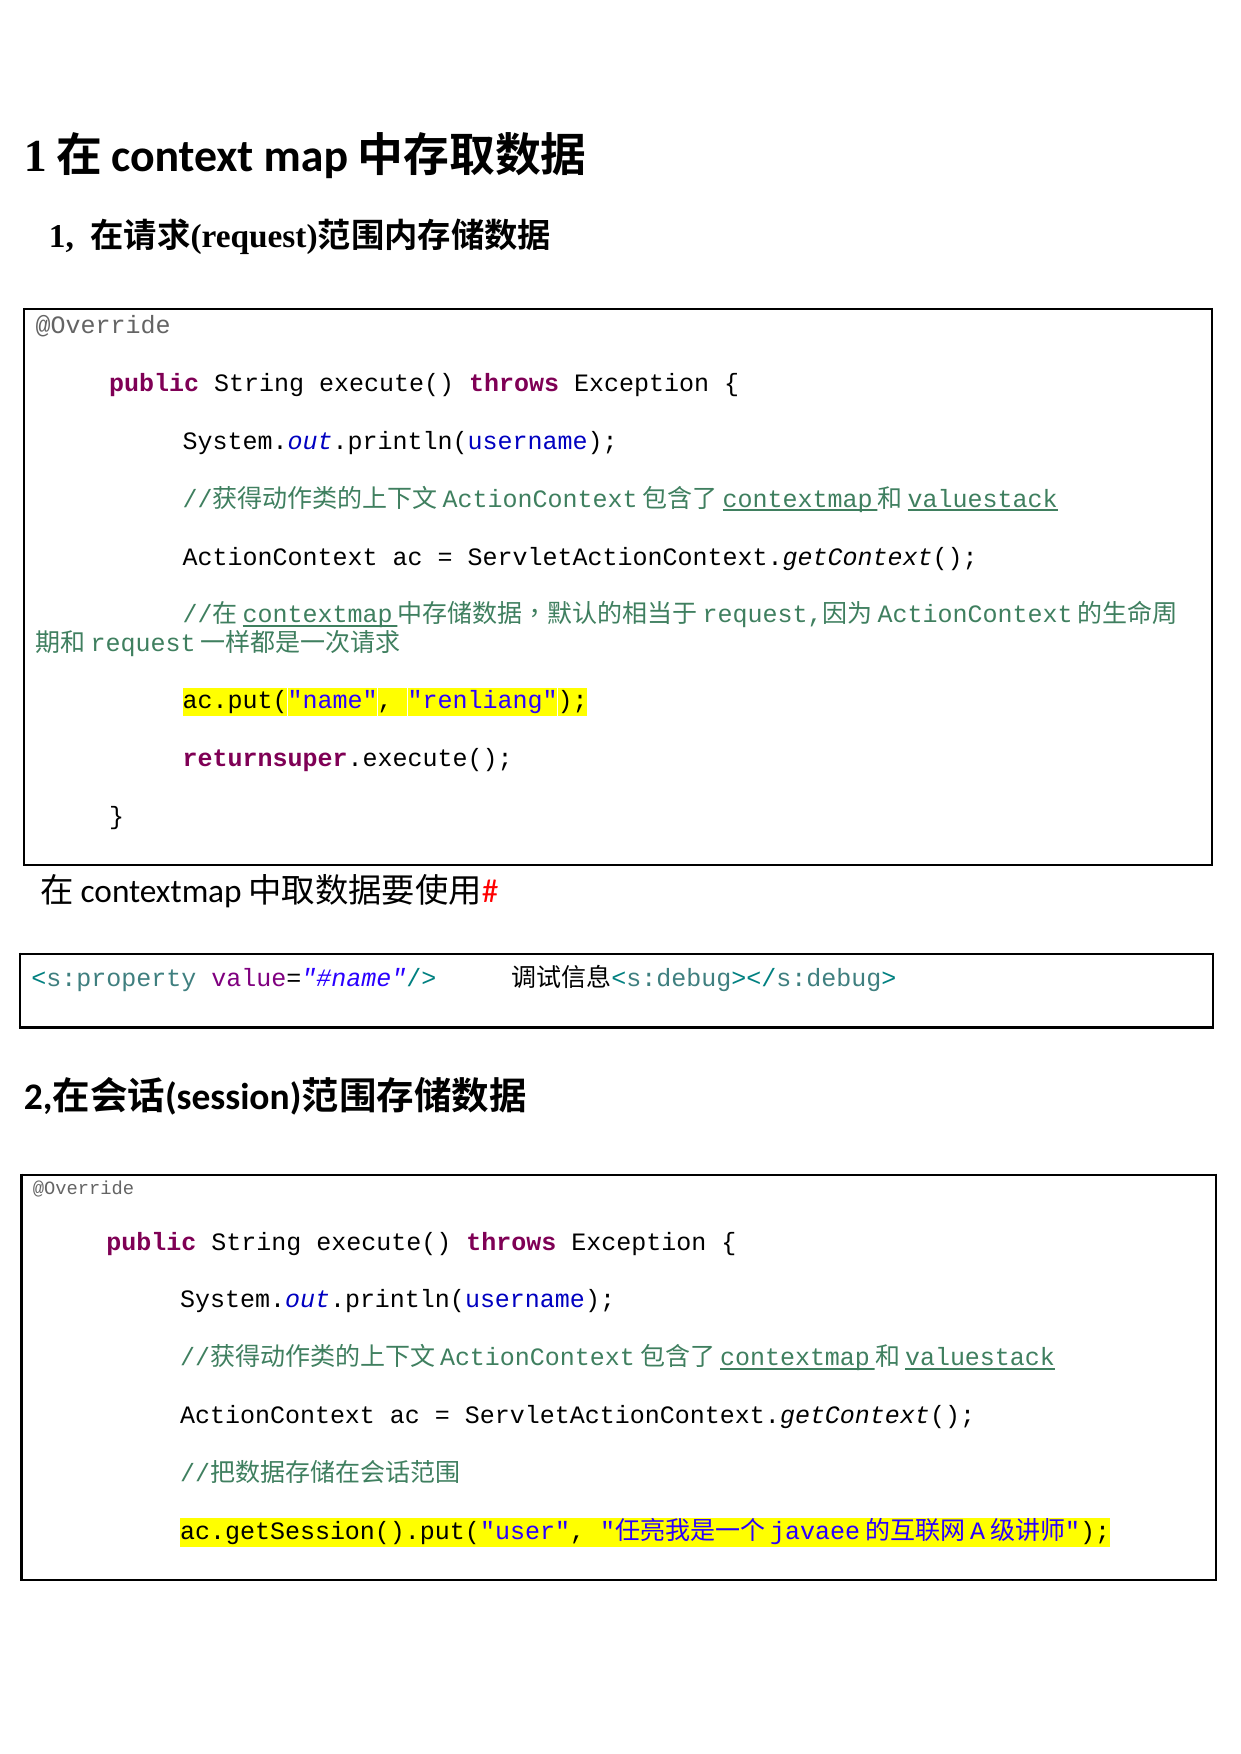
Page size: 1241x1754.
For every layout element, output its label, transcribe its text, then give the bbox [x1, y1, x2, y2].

table_header <s:property value="#name"/> 调试信息<s:debug></s:debug> [21, 955, 1212, 1026]
table_header @Override public String execute() throws Exception { System.out.println(username); //获得动作类的上下文ActionContext包含了contextmap和valuestack ActionContext ac = ServletActionContext.getContext(); //在contextmap中存储数据，默认的相当于request,因为ActionContext的生命周期和request一样都是一次请求 ac.put("name", "renliang"); returnsuper.execute(); } [25, 310, 1211, 864]
text 在contextmap中取数据要使用# [24, 866, 1240, 912]
text 2,在会话(session)范围存储数据 [24, 1069, 1240, 1120]
table_header @Override public String execute() throws Exception { System.out.println(username); //获得动作类的上下文ActionContext包含了contextmap和valuestack ActionContext ac = ServletActionContext.getContext(); //把数据存储在会话范围 ac.getSession().put("user", "任亮我是一个javaee的互联网A级讲师"); [23, 1176, 1215, 1579]
subtitle 1在context map中存取数据 [24, 118, 1240, 184]
subtitle 1, 在请求(request)范围内存储数据 [24, 212, 1240, 257]
